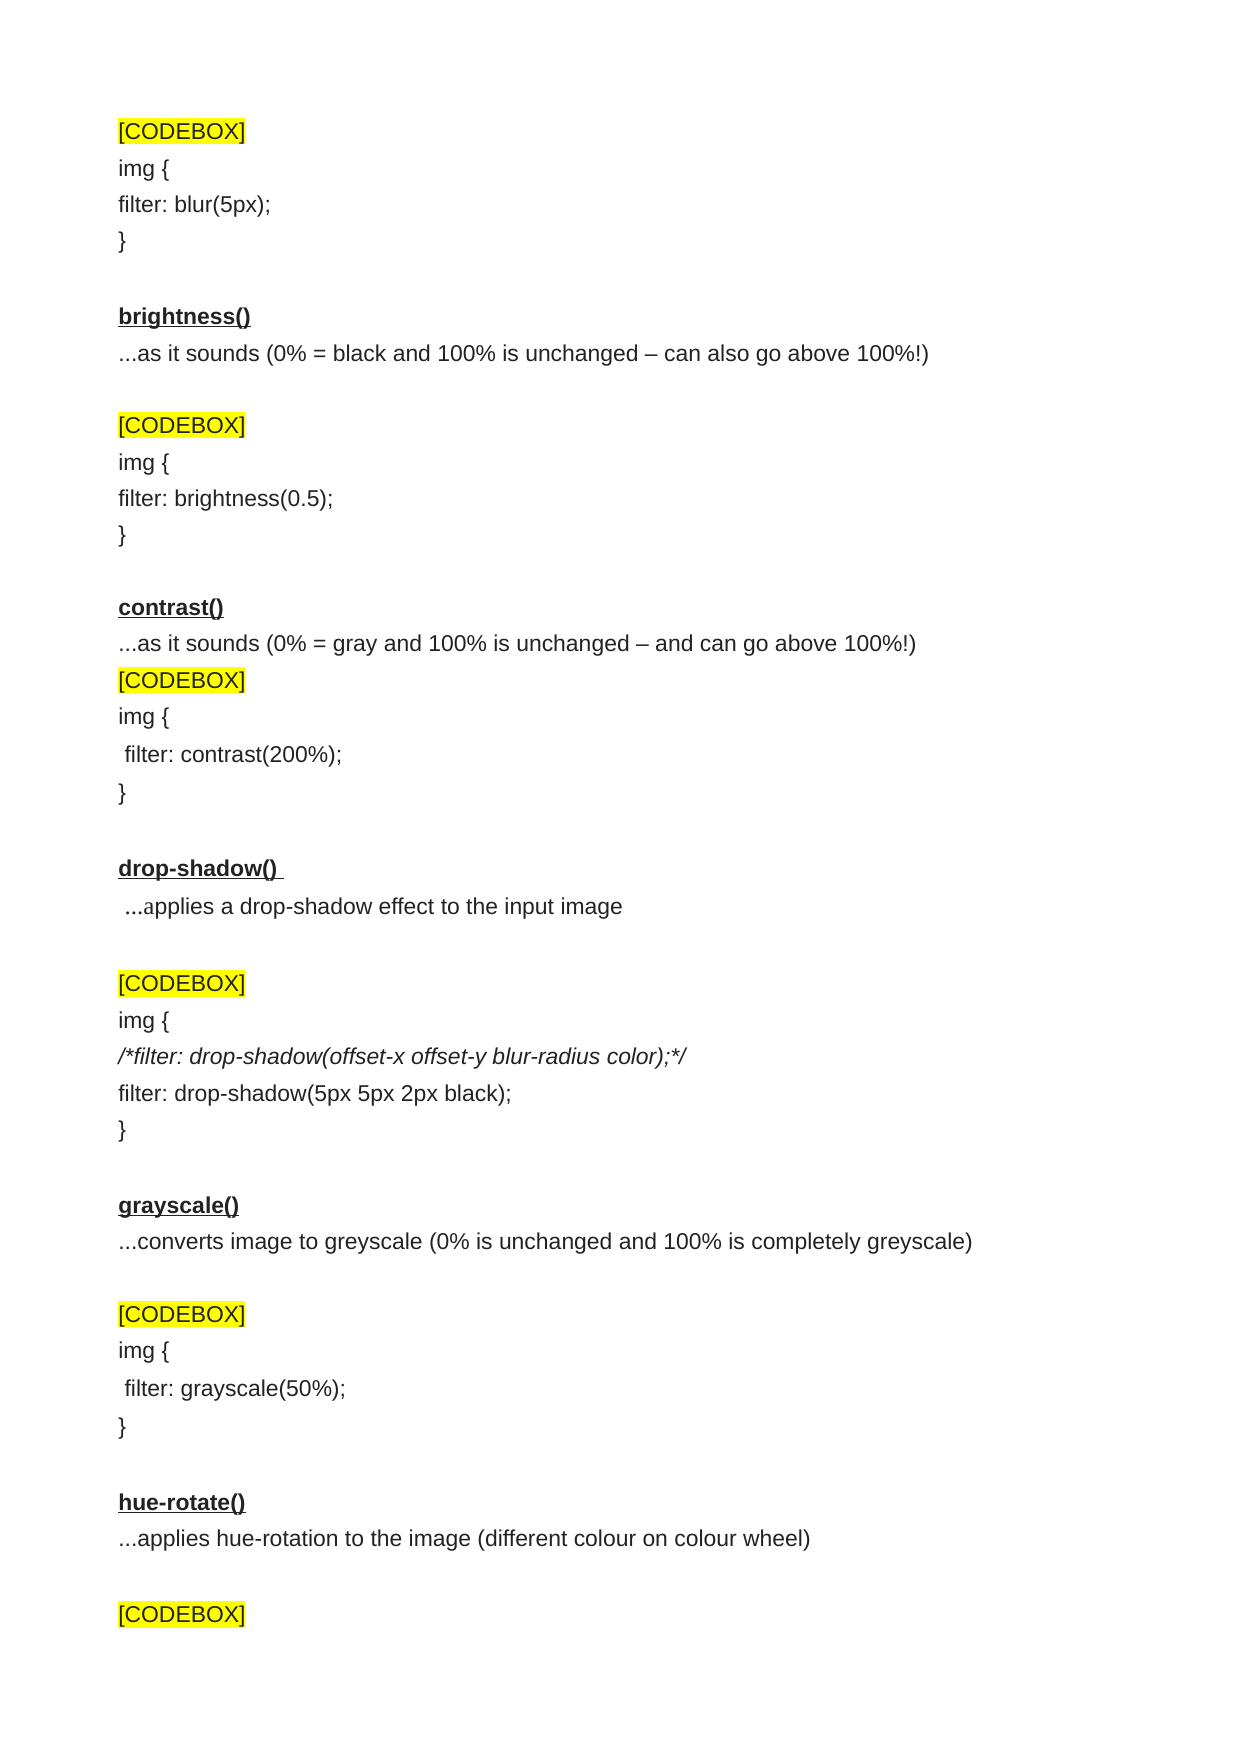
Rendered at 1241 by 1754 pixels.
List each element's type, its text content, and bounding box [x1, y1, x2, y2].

text [CODEBOX] [118, 1601, 1122, 1628]
text } [118, 779, 1122, 805]
text brightness() [118, 303, 1122, 329]
text ...applies hue-rotation to the image (different colour on colour wheel) [118, 1525, 1122, 1552]
text img { [118, 448, 1122, 475]
text hue-rotate() [118, 1489, 1122, 1515]
text drop-shadow() [118, 855, 1122, 881]
text } [118, 227, 1122, 253]
text contrast() [118, 594, 1122, 620]
text [CODEBOX] [118, 1301, 1122, 1327]
text img { [118, 1337, 1122, 1363]
text grayscale() [118, 1192, 1122, 1218]
text img { [118, 1007, 1122, 1033]
text } [118, 1116, 1122, 1142]
text [CODEBOX] [118, 667, 1122, 693]
text /*filter: drop-shadow(offset-x offset-y blur-radius color);*/ [118, 1043, 1122, 1069]
text filter: blur(5px); [118, 191, 1122, 217]
text ...as it sounds (0% = gray and 100% is unchanged – and can go above 100%!) [118, 630, 1122, 657]
text filter: brightness(0.5); [118, 485, 1122, 511]
text filter: drop-shadow(5px 5px 2px black); [118, 1079, 1122, 1106]
text filter: grayscale(50%); [118, 1373, 1122, 1402]
text } [118, 521, 1122, 548]
text ...as it sounds (0% = black and 100% is unchanged – can also go above 100%!) [118, 339, 1122, 366]
text } [118, 1413, 1122, 1439]
text img { [118, 154, 1122, 181]
text [CODEBOX] [118, 970, 1122, 997]
text [CODEBOX] [118, 412, 1122, 438]
text ...applies a drop-shadow effect to the input image [118, 891, 1122, 920]
text [CODEBOX] [118, 118, 1122, 144]
text img { [118, 703, 1122, 729]
text ...converts image to greyscale (0% is unchanged and 100% is completely greyscale) [118, 1228, 1122, 1254]
text filter: contrast(200%); [118, 739, 1122, 768]
